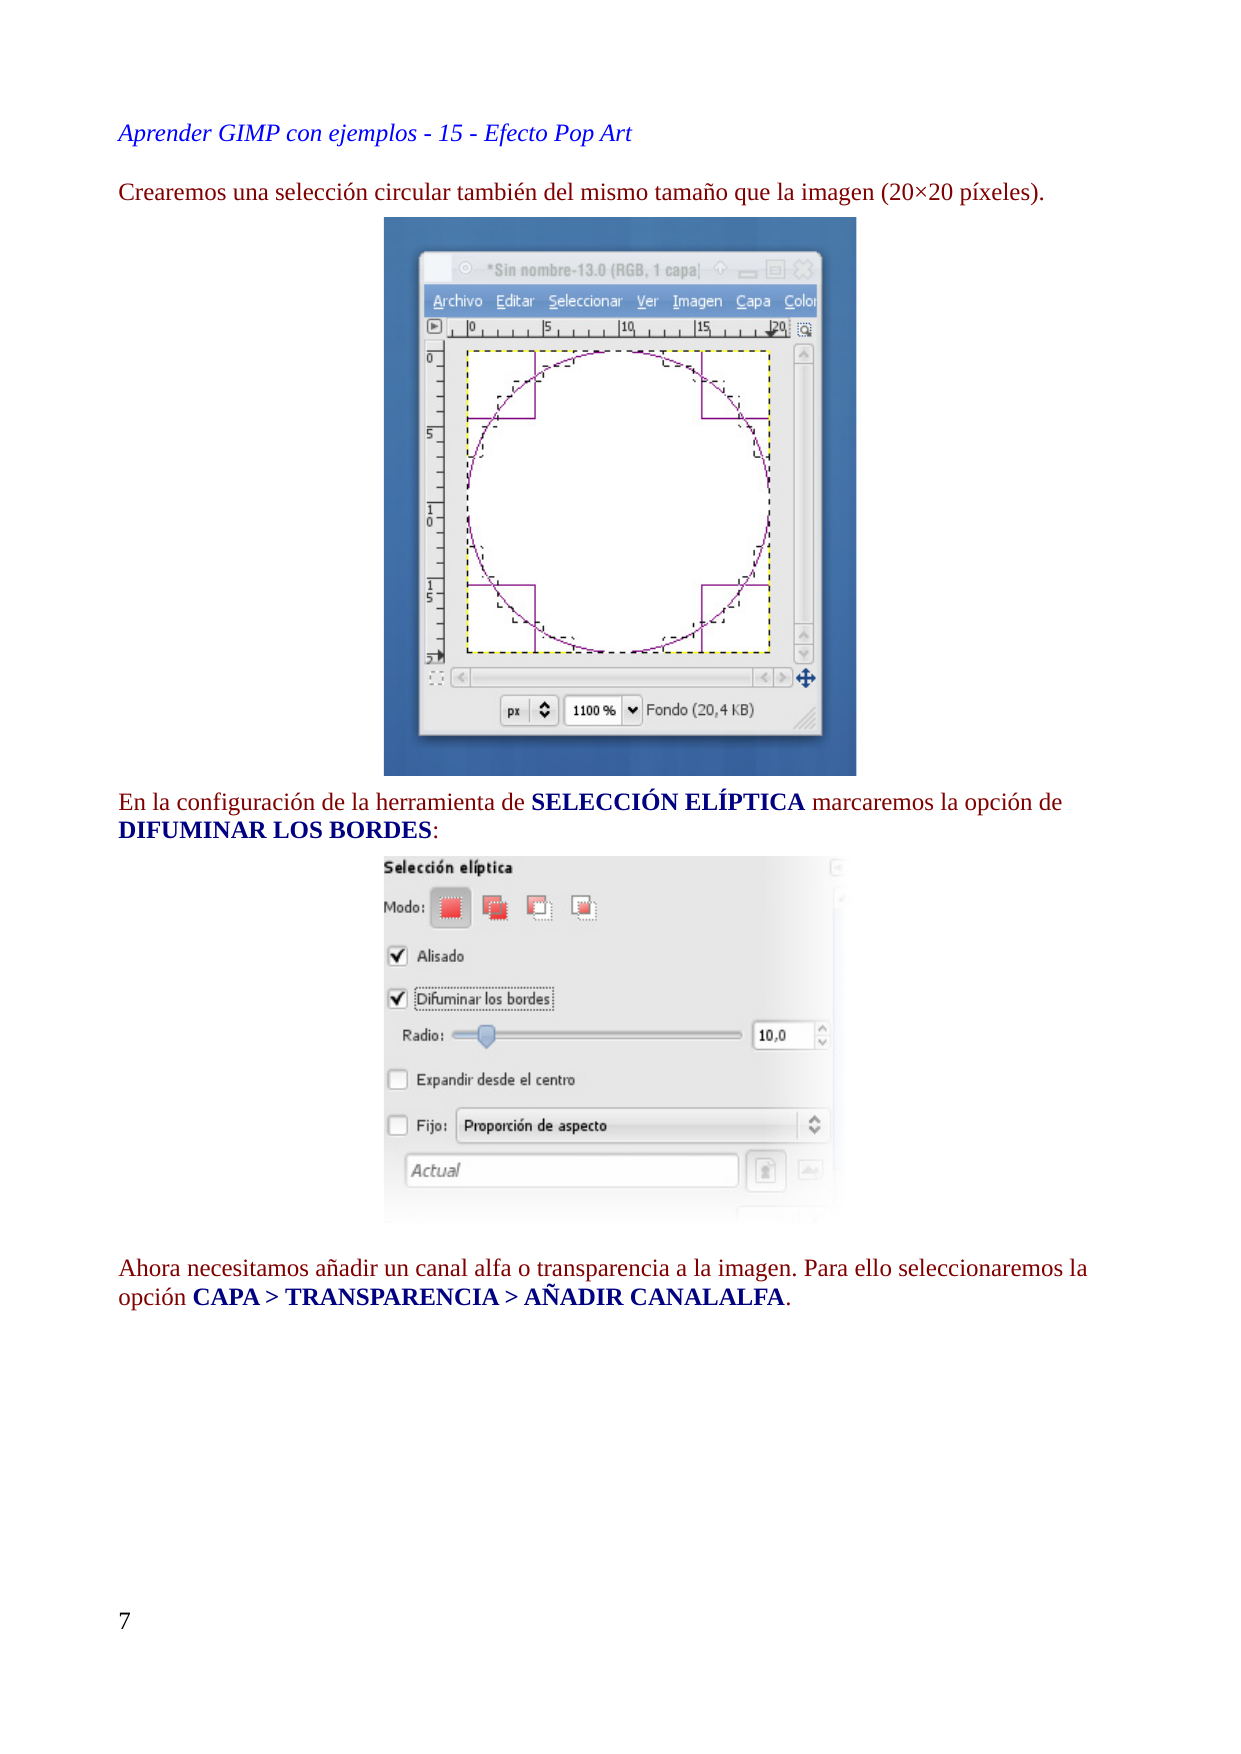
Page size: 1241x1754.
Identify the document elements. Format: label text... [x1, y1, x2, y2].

text Ahora necesitamos añadir un canal alfa o transparencia a la imagen. Para ello seleccionaremos la opción CAPA > TRANSPARENCIA > AÑADIR CANALALFA. [118, 1253, 1122, 1311]
text En la configuración de la herramienta de SELECCIÓN ELÍPTICA marcaremos la opción de DIFUMINAR LOS BORDES: [118, 787, 1122, 844]
picture [383, 217, 857, 776]
text Crearemos una selección circular también del mismo tamaño que la imagen (20×20 píxeles). [118, 177, 1122, 206]
picture [383, 856, 857, 1242]
